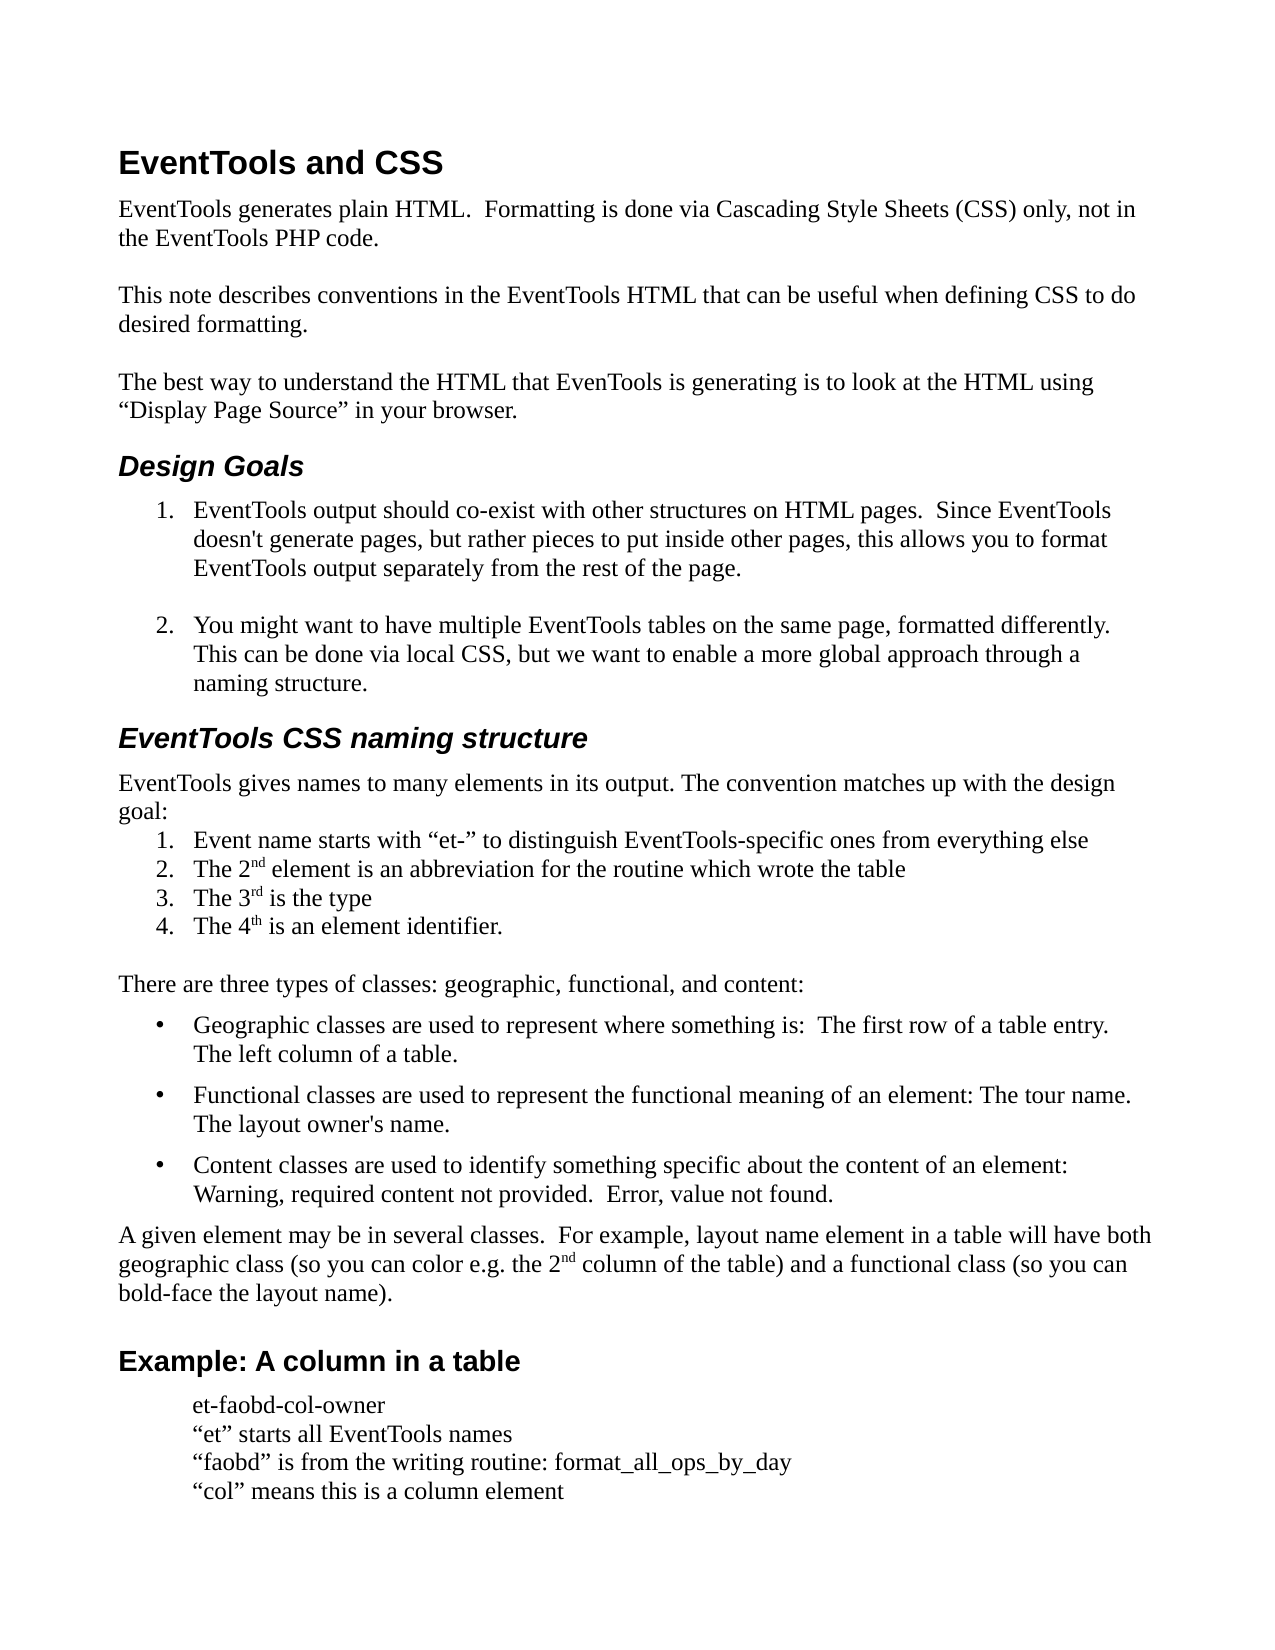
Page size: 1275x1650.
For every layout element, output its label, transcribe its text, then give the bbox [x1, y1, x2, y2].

subtitle Example: A column in a table [118, 1344, 1157, 1377]
list The 2nd element is an abbreviation for the routine which wrote the table [156, 854, 1157, 883]
text The best way to understand the HTML that EvenTools is generating is to look at the HTML using “Display Page Source” in your browser. [118, 367, 1157, 424]
text “col” means this is a column element [118, 1476, 1157, 1505]
text “faobd” is from the writing routine: format_all_ops_by_day [118, 1447, 1157, 1476]
text “et” starts all EventTools names [118, 1419, 1157, 1447]
subtitle Design Goals [118, 449, 1157, 483]
list Geographic classes are used to represent where something is: The first row of a table entry. The left column of a table. [156, 1010, 1157, 1068]
text There are three types of classes: geographic, functional, and content: [118, 969, 1157, 998]
list Functional classes are used to represent the functional meaning of an element: The tour name. The layout owner's name. [156, 1080, 1157, 1138]
list The 4th is an element identifier. [156, 911, 1157, 940]
text A given element may be in several classes. For example, layout name element in a table will have both geographic class (so you can color e.g. the 2nd column of the table) and a functional class (so you can bold-face the layout name). [118, 1220, 1157, 1306]
text et-faobd-col-owner [118, 1390, 1157, 1419]
text EventTools generates plain HTML. Formatting is done via Cascading Style Sheets (CSS) only, not in the EventTools PHP code. [118, 194, 1157, 252]
text EventTools gives names to many elements in its output. The convention matches up with the design goal: [118, 768, 1157, 825]
text This note describes conventions in the EventTools HTML that can be useful when defining CSS to do desired formatting. [118, 281, 1157, 338]
subtitle EventTools and CSS [118, 143, 1157, 182]
subtitle EventTools CSS naming structure [118, 722, 1157, 755]
list The 3rd is the type [156, 883, 1157, 911]
list EventTools output should co-exist with other structures on HTML pages. Since EventTools doesn't generate pages, but rather pieces to put inside other pages, this allows you to format EventTools output separately from the rest of the page. [156, 495, 1157, 582]
list You might want to have multiple EventTools tables on the same page, formatted differently. This can be done via local CSS, but we want to enable a more global approach through a naming structure. [156, 610, 1157, 697]
list Content classes are used to identify something specific about the content of an element: Warning, required content not provided. Error, value not found. [156, 1150, 1157, 1208]
list Event name starts with “et-” to distinguish EventTools-specific ones from everything else [156, 825, 1157, 854]
